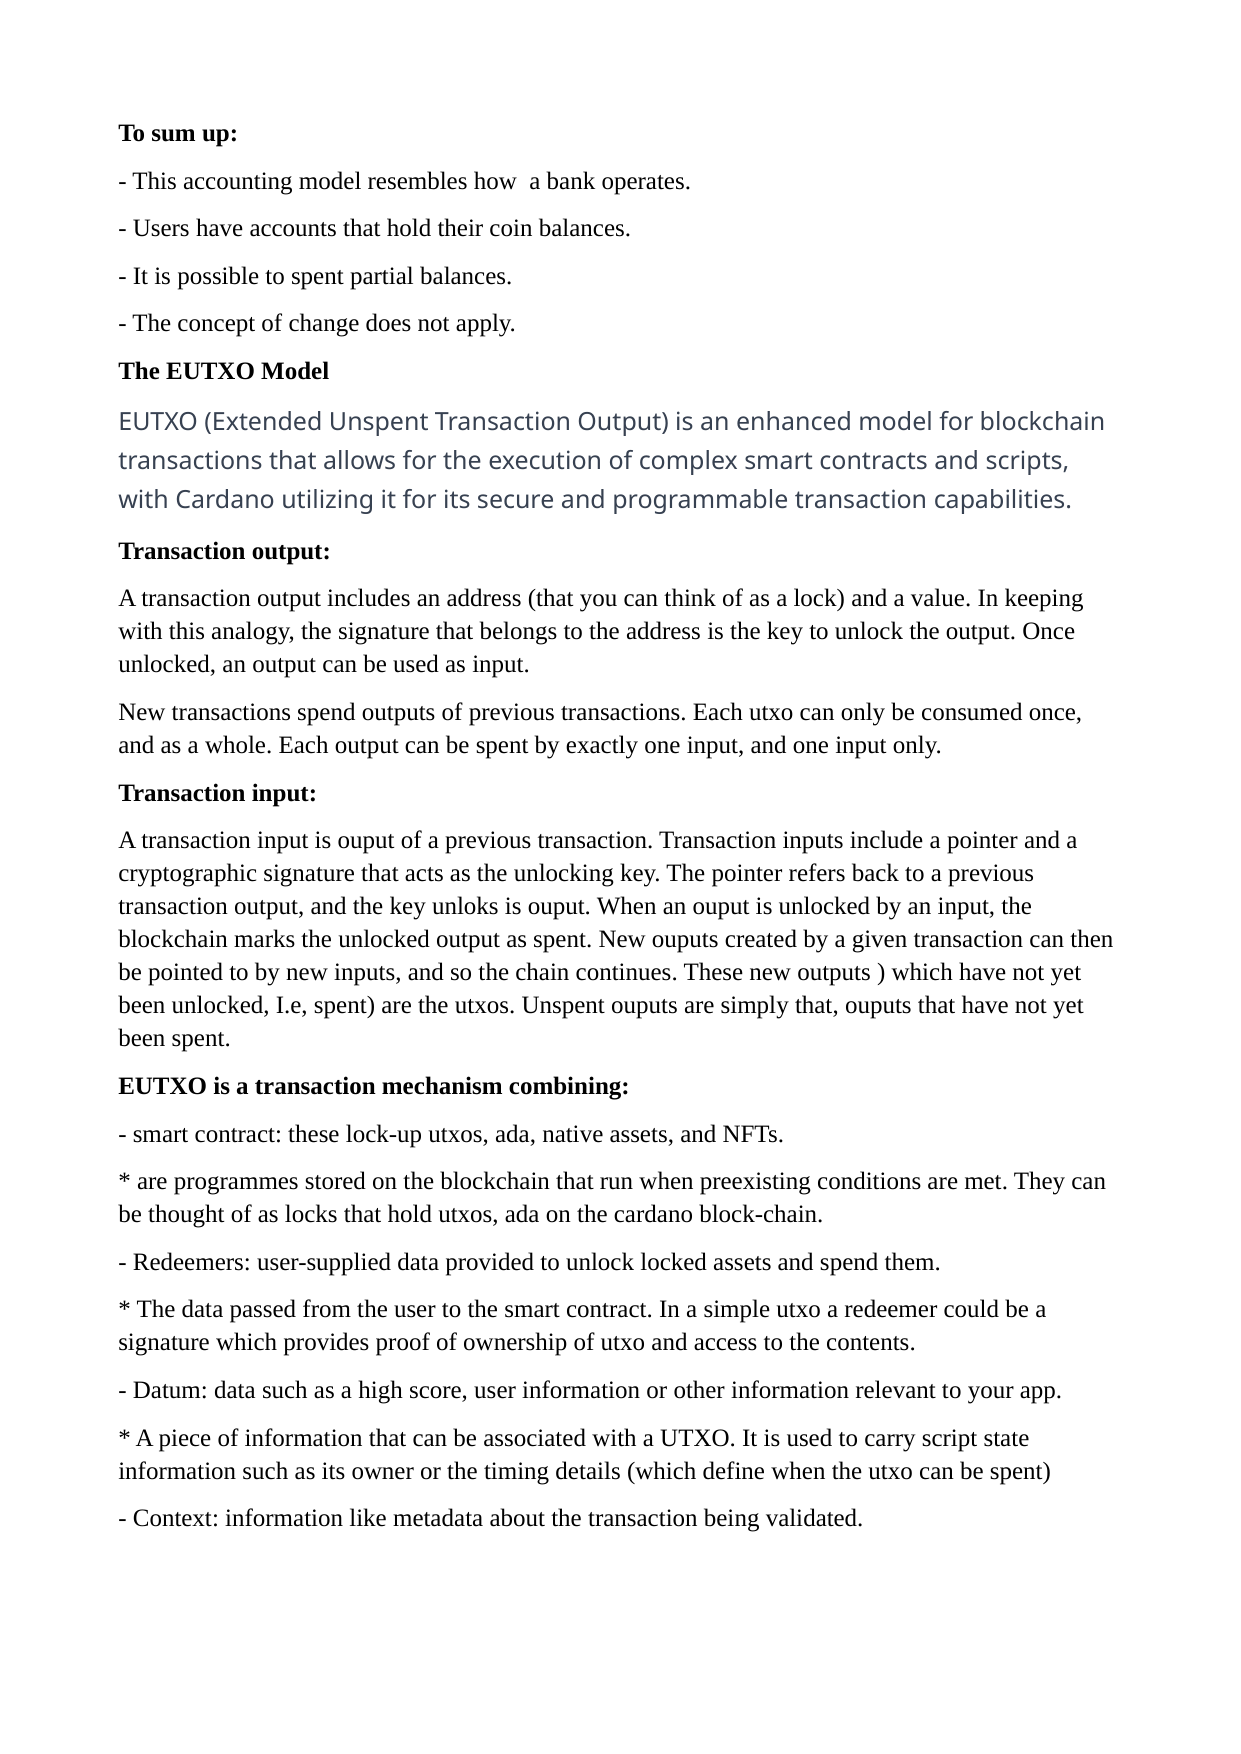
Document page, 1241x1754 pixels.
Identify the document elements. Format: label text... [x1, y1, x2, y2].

text EUTXO is a transaction mechanism combining: [118, 1071, 1122, 1100]
text - Redeemers: user-supplied data provided to unlock locked assets and spend them. [118, 1247, 1122, 1276]
text A transaction input is ouput of a previous transaction. Transaction inputs include a pointer and a cryptographic signature that acts as the unlocking key. The pointer refers back to a previous transaction output, and the key unloks is ouput. When an ouput is unlocked by an input, the blockchain marks the unlocked output as spent. New ouputs created by a given transaction can then be pointed to by new inputs, and so the chain continues. These new outputs ) which have not yet been unlocked, I.e, spent) are the utxos. Unspent ouputs are simply that, ouputs that have not yet been spent. [118, 825, 1122, 1052]
text The EUTXO Model [118, 356, 1122, 385]
text * A piece of information that can be associated with a UTXO. It is used to carry script state information such as its owner or the timing details (which define when the utxo can be spent) [118, 1423, 1122, 1484]
text To sum up: [118, 118, 1122, 147]
text - Datum: data such as a high score, user information or other information relevant to your app. [118, 1375, 1122, 1404]
text - Context: information like metadata about the transaction being validated. [118, 1503, 1122, 1532]
text - This accounting model resembles how a bank operates. [118, 166, 1122, 194]
text * The data passed from the user to the smart contract. In a simple utxo a redeemer could be a signature which provides proof of ownership of utxo and access to the contents. [118, 1294, 1122, 1356]
text A transaction output includes an address (that you can think of as a lock) and a value. In keeping with this analogy, the signature that belongs to the address is the key to unlock the output. Once unlocked, an output can be used as input. [118, 583, 1122, 678]
text - Users have accounts that hold their coin balances. [118, 213, 1122, 242]
text * are programmes stored on the blockchain that run when preexisting conditions are met. They can be thought of as locks that hold utxos, ada on the cardano block-chain. [118, 1166, 1122, 1228]
text New transactions spend outputs of previous transactions. Each utxo can only be consumed once, and as a whole. Each output can be spent by exactly one input, and one input only. [118, 697, 1122, 759]
text EUTXO (Extended Unspent Transaction Output) is an enhanced model for blockchain transactions that allows for the execution of complex smart contracts and scripts, with Cardano utilizing it for its secure and programmable transaction capabilities. [118, 404, 1122, 516]
text Transaction input: [118, 778, 1122, 806]
text - It is possible to spent partial balances. [118, 261, 1122, 290]
text - The concept of change does not apply. [118, 308, 1122, 337]
text - smart contract: these lock-up utxos, ada, native assets, and NFTs. [118, 1119, 1122, 1147]
text Transaction output: [118, 536, 1122, 564]
